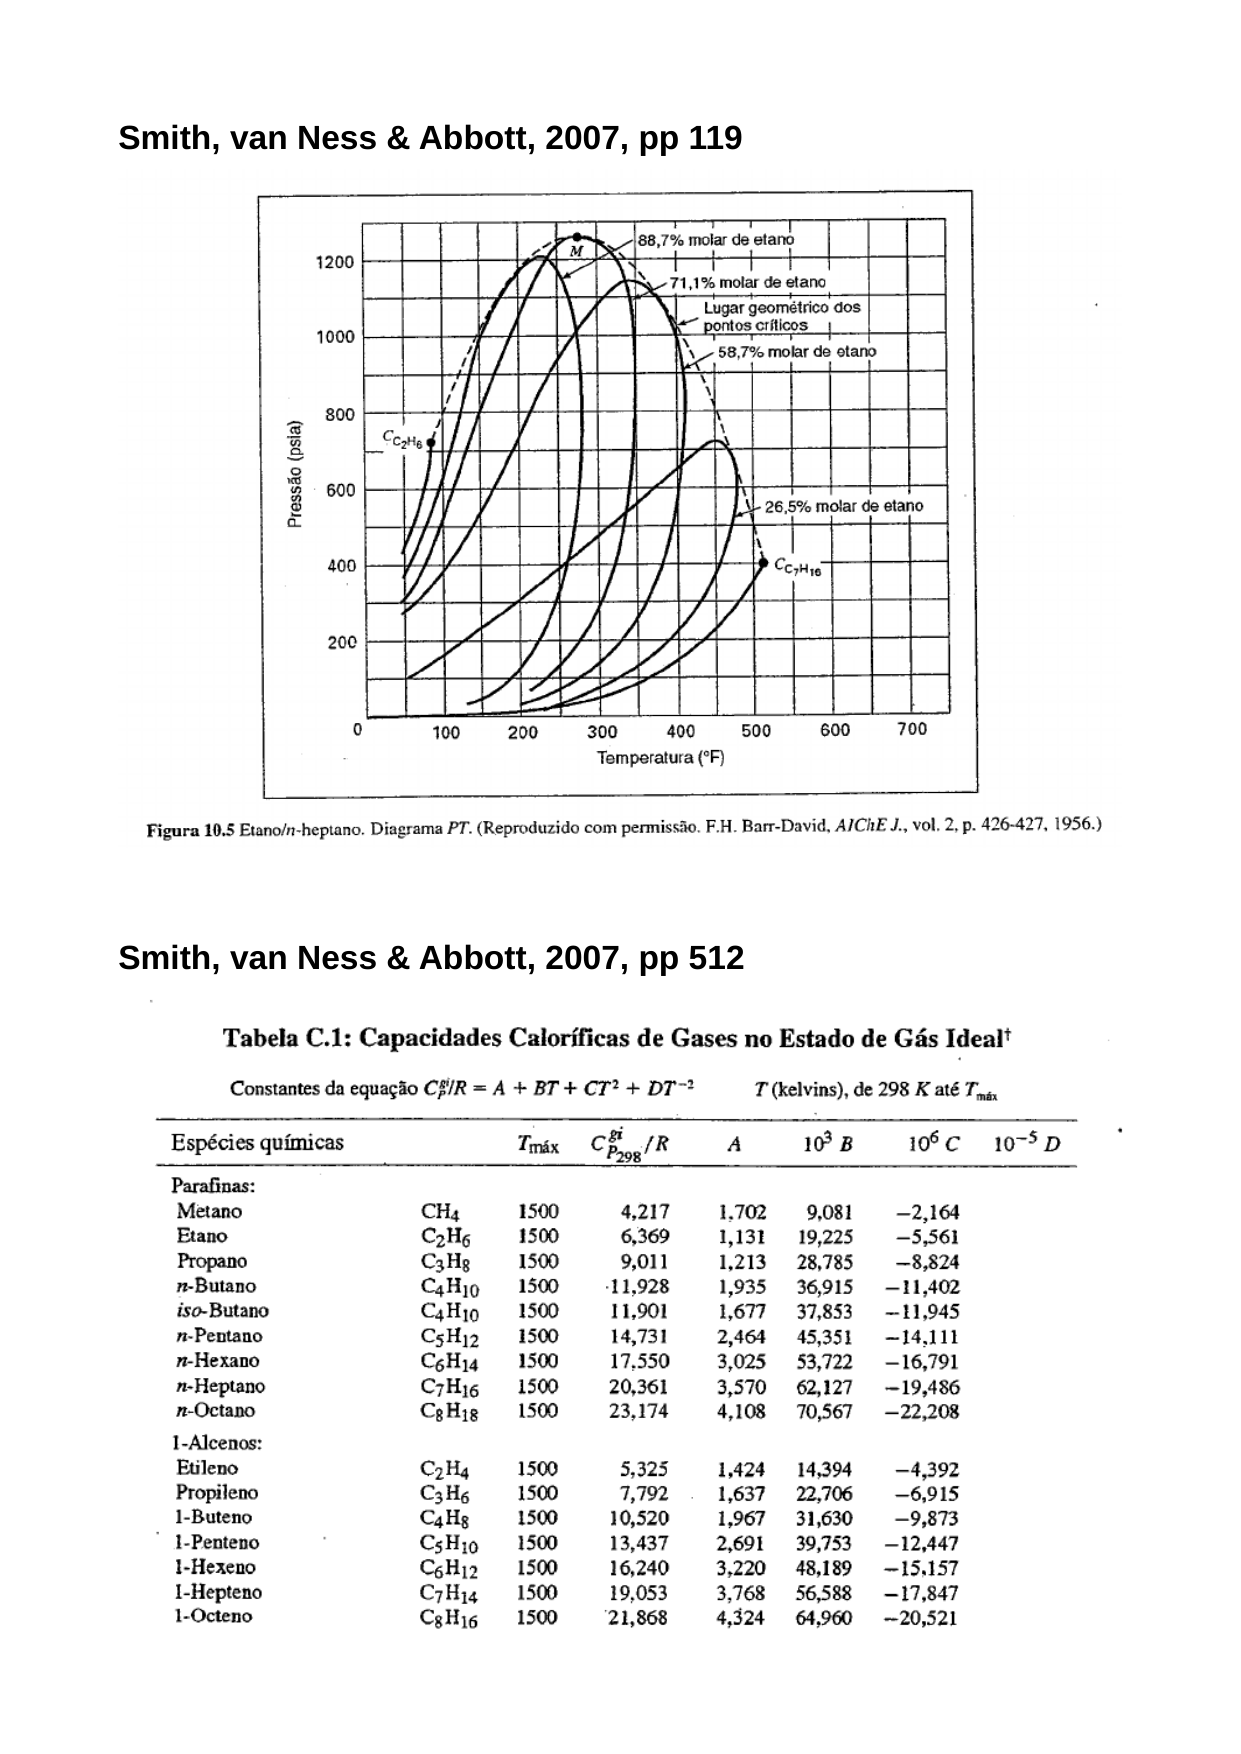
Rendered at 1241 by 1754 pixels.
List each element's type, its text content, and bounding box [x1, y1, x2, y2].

subtitle Smith, van Ness & Abbott, 2007, pp 119 [118, 118, 1122, 157]
picture [118, 989, 1123, 1630]
picture [118, 169, 1123, 848]
subtitle Smith, van Ness & Abbott, 2007, pp 512 [118, 938, 1122, 977]
